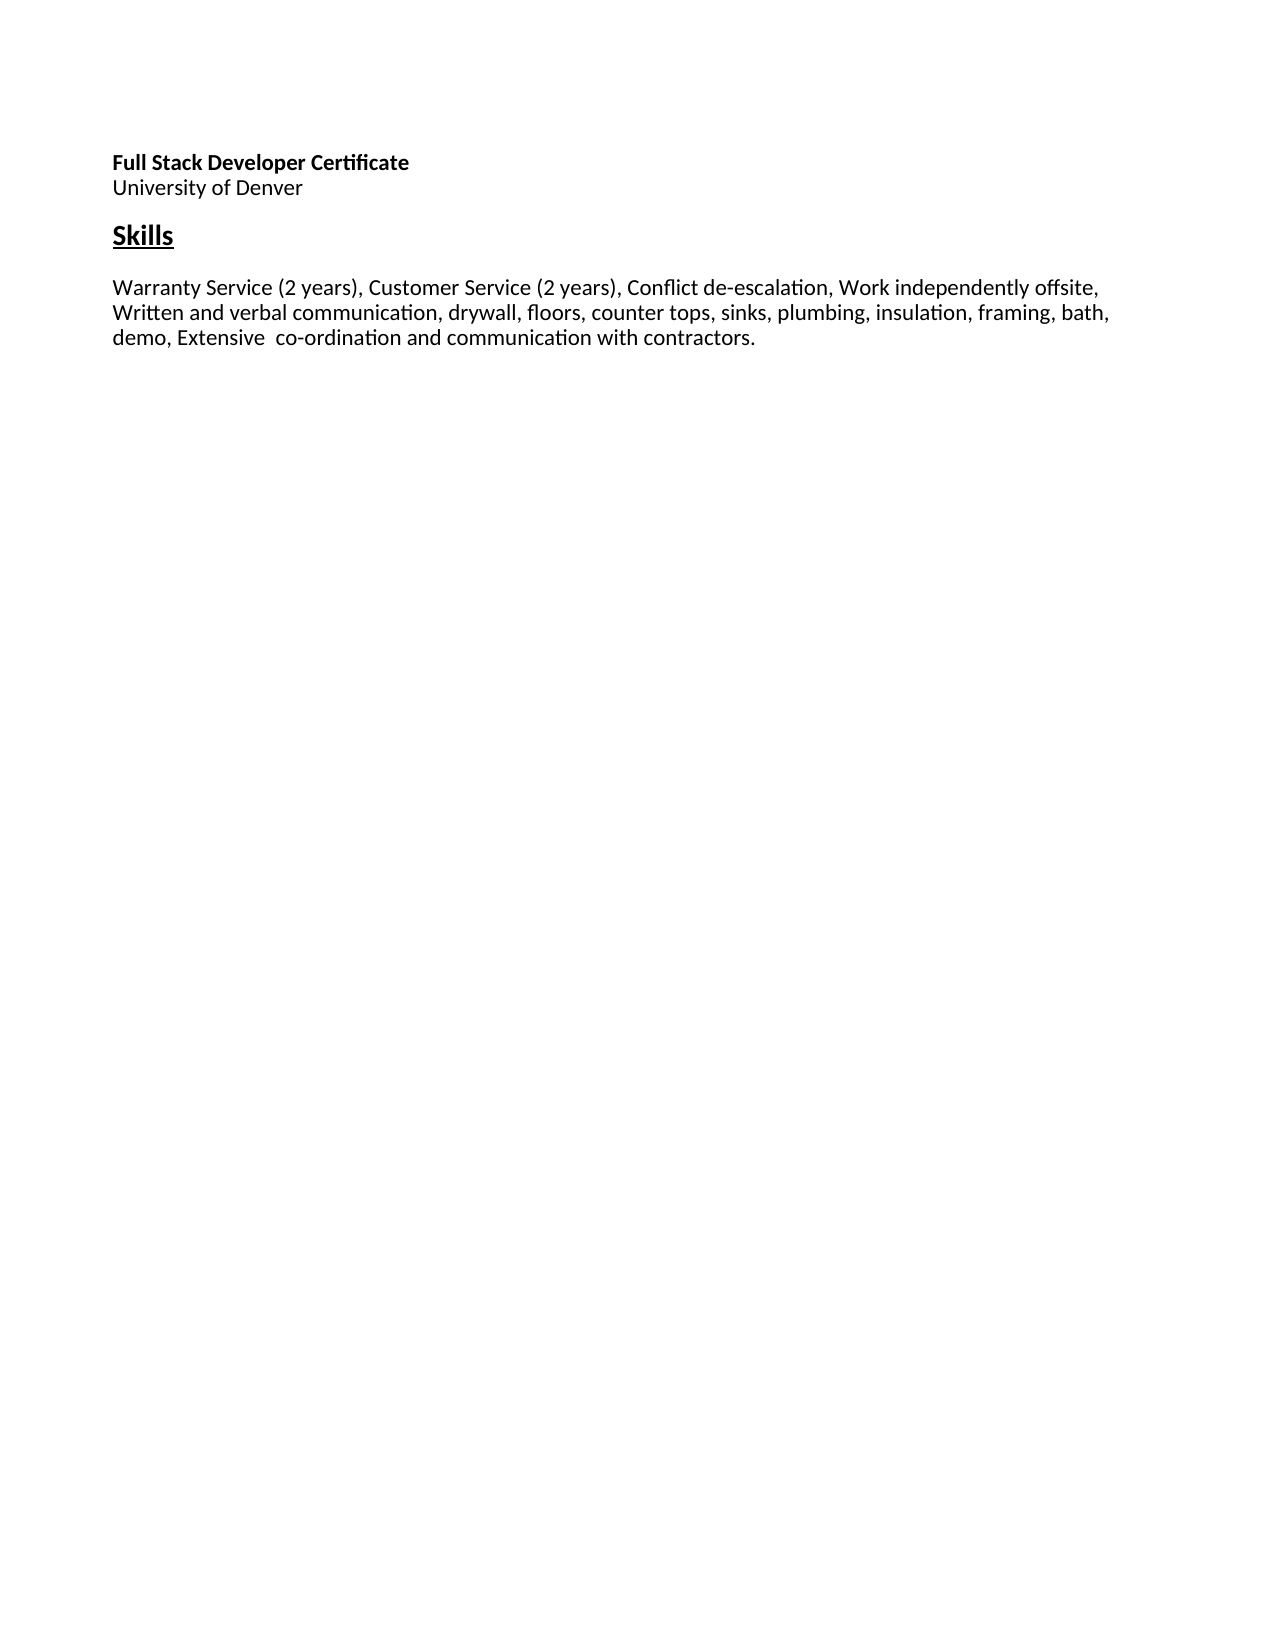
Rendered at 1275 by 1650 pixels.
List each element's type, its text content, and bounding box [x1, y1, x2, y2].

text Full Stack Developer Certificate [112, 150, 1162, 175]
text Warranty Service (2 years), Customer Service (2 years), Conflict de-escalation, Work independently offsite, Written and verbal communication, drywall, floors, counter tops, sinks, plumbing, insulation, framing, bath, demo, Extensive co-ordination and communication with contractors. [112, 275, 1162, 350]
text Skills [112, 225, 1162, 250]
text University of Denver [112, 175, 1162, 200]
